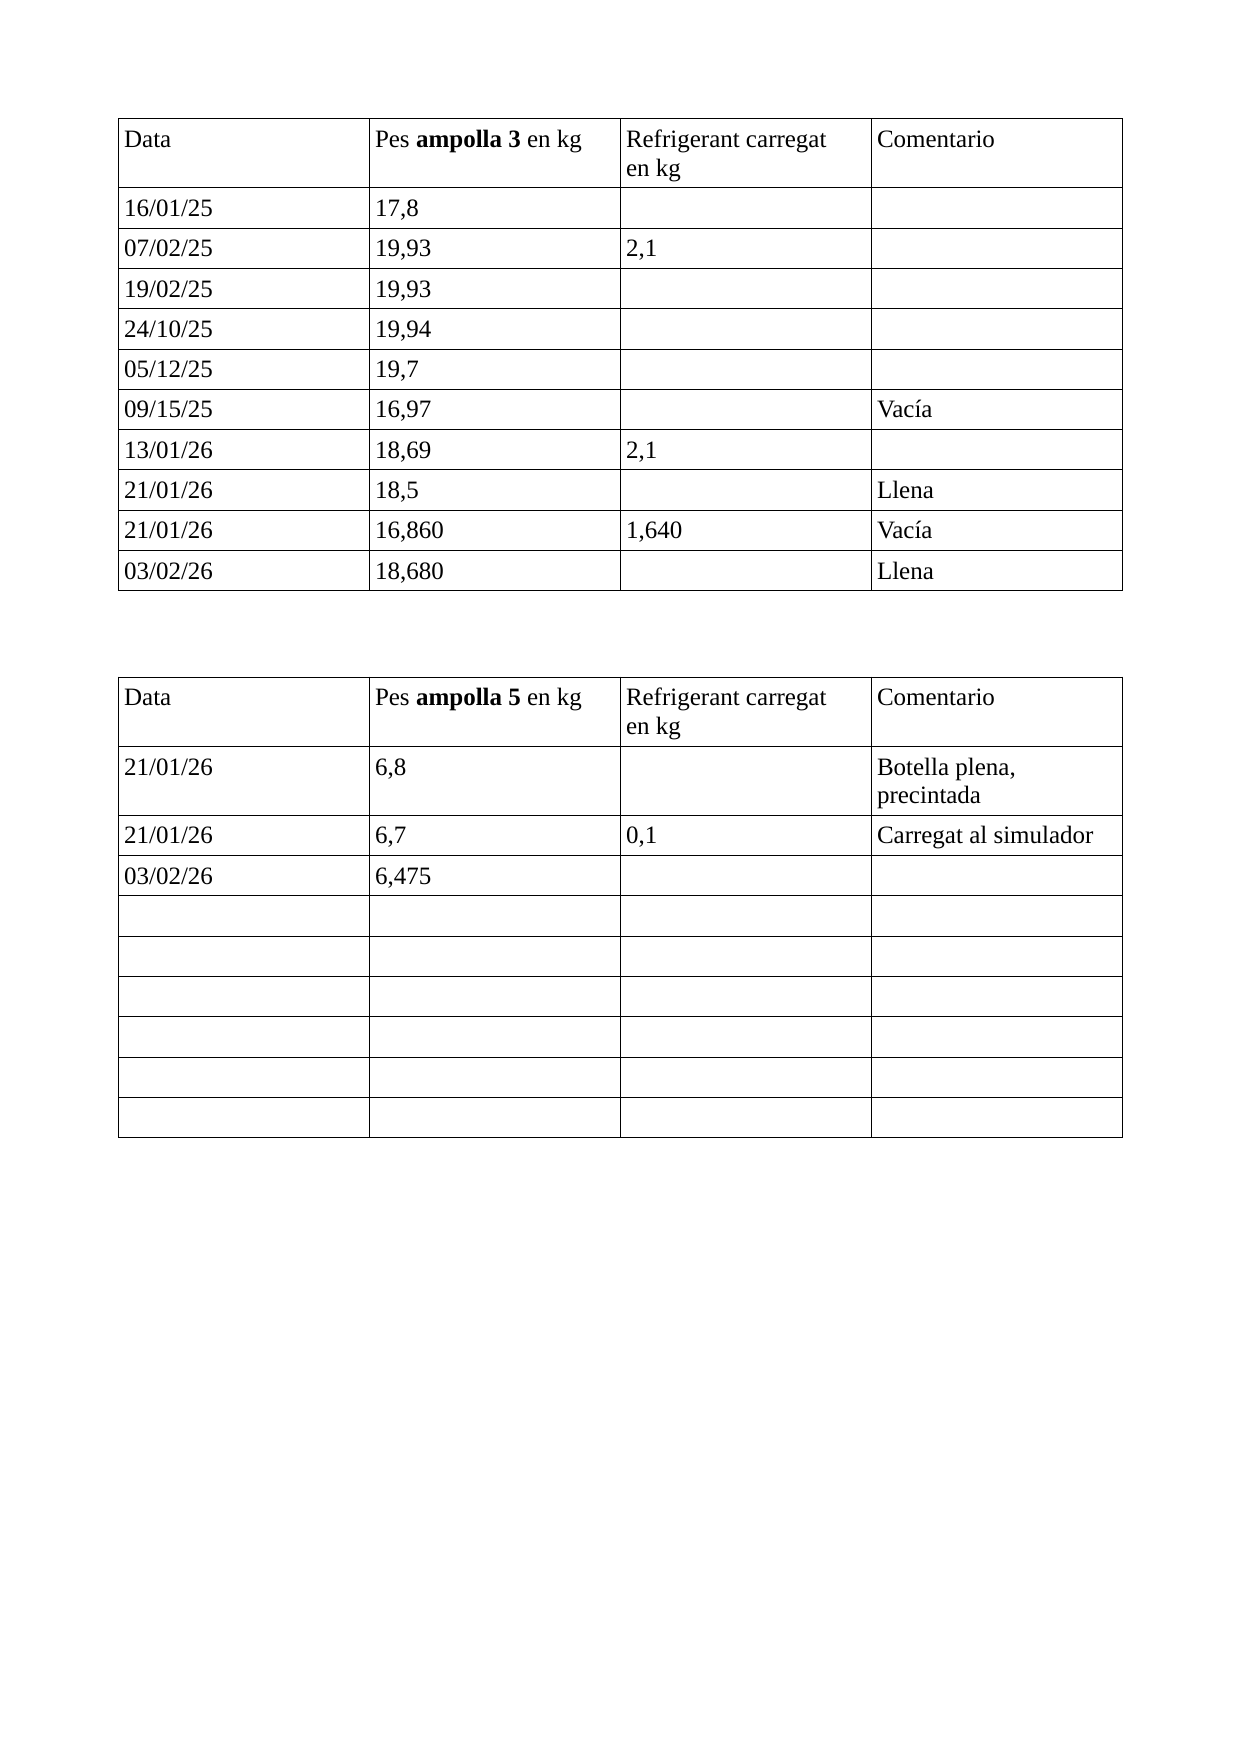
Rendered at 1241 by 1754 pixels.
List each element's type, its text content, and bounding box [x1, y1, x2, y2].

table_cell 21/01/26 [119, 747, 369, 815]
table_cell Llena [872, 470, 1122, 510]
table_cell [119, 937, 369, 976]
table_cell 07/02/25 [119, 229, 369, 268]
table_header Comentario [872, 119, 1122, 187]
table_header Data [119, 678, 369, 746]
table_cell 17,8 [370, 188, 620, 227]
table_header Data [119, 119, 369, 187]
table_cell [370, 1098, 620, 1137]
table_cell [872, 350, 1122, 389]
table_cell [872, 430, 1122, 469]
table_cell 05/12/25 [119, 350, 369, 389]
table_cell 16/01/25 [119, 188, 369, 227]
table_cell 21/01/26 [119, 511, 369, 550]
table_header Refrigerant carregat en kg [621, 678, 871, 746]
table_cell 16,860 [370, 511, 620, 550]
table_cell [621, 350, 871, 389]
table_cell [621, 1058, 871, 1097]
table_cell 19,93 [370, 269, 620, 308]
table_cell [621, 390, 871, 429]
table_cell [872, 937, 1122, 976]
table_cell [621, 937, 871, 976]
table_cell 18,5 [370, 470, 620, 510]
table_cell [621, 269, 871, 308]
table_cell 18,680 [370, 551, 620, 590]
table_cell [621, 977, 871, 1016]
table_cell Botella plena, precintada [872, 747, 1122, 815]
table_cell 2,1 [621, 229, 871, 268]
table_cell 21/01/26 [119, 816, 369, 855]
table_cell 13/01/26 [119, 430, 369, 469]
table_cell [370, 1017, 620, 1057]
table_cell [872, 1098, 1122, 1137]
table_header Comentario [872, 678, 1122, 746]
table_cell 18,69 [370, 430, 620, 469]
table_cell [872, 1058, 1122, 1097]
table_cell [119, 1098, 369, 1137]
table_cell [119, 977, 369, 1016]
table_cell 03/02/26 [119, 551, 369, 590]
table_cell [621, 188, 871, 227]
table_cell [621, 896, 871, 936]
table_cell 2,1 [621, 430, 871, 469]
table_cell [119, 1058, 369, 1097]
table_cell 6,8 [370, 747, 620, 815]
table_cell Llena [872, 551, 1122, 590]
table_cell 1,640 [621, 511, 871, 550]
table_cell 6,475 [370, 856, 620, 895]
table_header Pes ampolla 3 en kg [370, 119, 620, 187]
table_cell [621, 551, 871, 590]
table_cell [370, 937, 620, 976]
table_cell 19/02/25 [119, 269, 369, 308]
table_cell [621, 1017, 871, 1057]
table_cell Vacía [872, 390, 1122, 429]
table_cell [872, 856, 1122, 895]
table_cell [872, 977, 1122, 1016]
table_cell [872, 1017, 1122, 1057]
table_cell 21/01/26 [119, 470, 369, 510]
table_cell [872, 269, 1122, 308]
table_cell 03/02/26 [119, 856, 369, 895]
table_cell [119, 896, 369, 936]
table_cell Carregat al simulador [872, 816, 1122, 855]
table_cell 24/10/25 [119, 309, 369, 348]
table_cell [621, 1098, 871, 1137]
table_cell 19,7 [370, 350, 620, 389]
table_cell [621, 309, 871, 348]
table_cell [872, 896, 1122, 936]
table_cell [119, 1017, 369, 1057]
table_cell 16,97 [370, 390, 620, 429]
table_cell [872, 229, 1122, 268]
table_cell [370, 1058, 620, 1097]
table_header Refrigerant carregat en kg [621, 119, 871, 187]
table_cell [872, 188, 1122, 227]
table_cell 6,7 [370, 816, 620, 855]
table_cell 09/15/25 [119, 390, 369, 429]
table_cell 19,94 [370, 309, 620, 348]
table_cell [872, 309, 1122, 348]
table_header Pes ampolla 5 en kg [370, 678, 620, 746]
table_cell 19,93 [370, 229, 620, 268]
table_cell [621, 856, 871, 895]
table_cell [370, 977, 620, 1016]
table_cell 0,1 [621, 816, 871, 855]
table_cell [621, 470, 871, 510]
table_cell Vacía [872, 511, 1122, 550]
table_cell [370, 896, 620, 936]
table_cell [621, 747, 871, 815]
